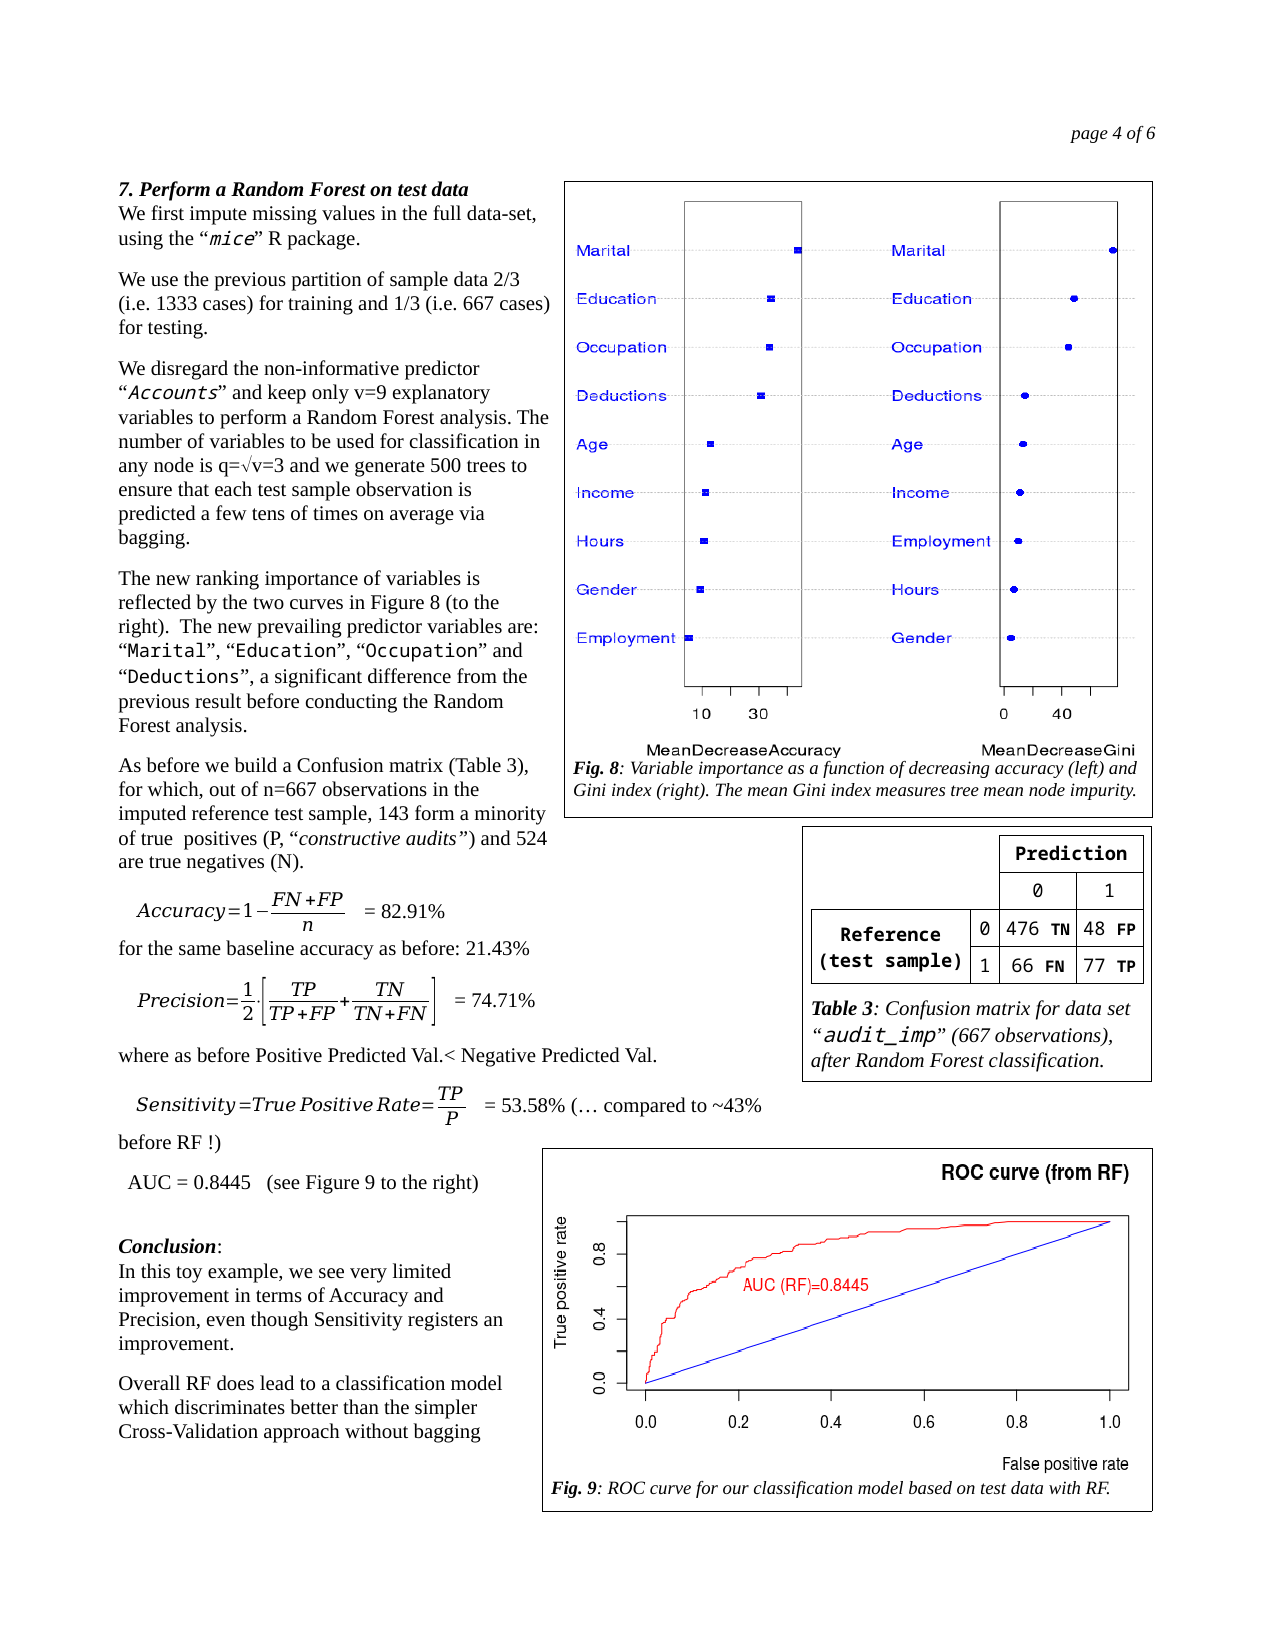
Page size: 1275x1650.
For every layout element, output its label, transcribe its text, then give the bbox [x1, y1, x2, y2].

text = 53.58% (… compared to ~43% before RF !) [118, 1084, 1157, 1154]
table_cell 66 FN [1000, 947, 1076, 983]
table_cell [970, 872, 999, 909]
text 7. Perform a Random Forest on test data [118, 177, 1157, 201]
table_cell [811, 872, 970, 909]
picture [550, 1157, 1136, 1477]
text where as before Positive Predicted Val.< Negative Predicted Val. [118, 1043, 802, 1067]
text [1152, 976, 1157, 1027]
text Conclusion: In this toy example, we see very limited improvement in terms of Accuracy and Precision, even though Sensitivity registers an improvement. [118, 1210, 542, 1355]
table_cell 0 [1000, 873, 1076, 909]
table_cell 1 [1077, 873, 1143, 909]
text = 74.71% [118, 976, 802, 1027]
table_header Prediction [1000, 836, 1143, 872]
text We disregard the non-informative predictor “Accounts” and keep only v=9 explanatory variables to perform a Random Forest analysis. The number of variables to be used for classification in any node is q=√v=3 and we generate 500 trees to ensure that each test sample observation is predicted a few tens of times on average via bagging. [118, 355, 564, 549]
text As before we build a Confusion matrix (Table 3), for which, out of n=667 observations in the imputed reference test sample, 143 form a minority of true positives (P, “constructive audits”) and 524 are true negatives (N). [118, 753, 1157, 873]
text We first impute missing values in the full data-set, using the “mice” R package. [118, 201, 564, 251]
table_cell 1 [971, 947, 999, 983]
table_header [970, 835, 999, 872]
text AUC = 0.8445 (see Figure 9 to the right) [118, 1170, 542, 1194]
text Overall RF does lead to a classification model which discriminates better than the simpler Cross-Validation approach without bagging [118, 1371, 542, 1443]
text Fig. 9: ROC curve for our classification model based on test data with RF. [551, 1157, 1143, 1498]
table_cell 77 TP [1077, 947, 1143, 983]
text The new ranking importance of variables is reflected by the two curves in Figure 8 (to the right). The new prevailing predictor variables are: “Marital”, “Education”, “Occupation” and “Deductions”, a significant difference from the previous result before conducting the Random Forest analysis. [118, 566, 564, 737]
text = 82.91% for the same baseline accuracy as before: 21.43% [118, 890, 802, 960]
table_cell 0 [971, 910, 999, 946]
table_cell Reference (test sample) [812, 910, 970, 983]
picture [573, 196, 1136, 758]
text Table 3: Confusion matrix for data set “audit_imp” (667 observations), after Random Forest classification. [811, 996, 1143, 1072]
text We use the previous partition of sample data 2/3 (i.e. 1333 cases) for training and 1/3 (i.e. 667 cases) for testing. [118, 267, 564, 339]
table_header [811, 835, 970, 872]
table_cell 476 TN [1000, 910, 1076, 946]
table_cell 48 FP [1077, 910, 1143, 946]
text Fig. 8: Variable importance as a function of decreasing accuracy (left) and Gini index (right). The mean Gini index measures tree mean node impurity. [573, 190, 1143, 800]
